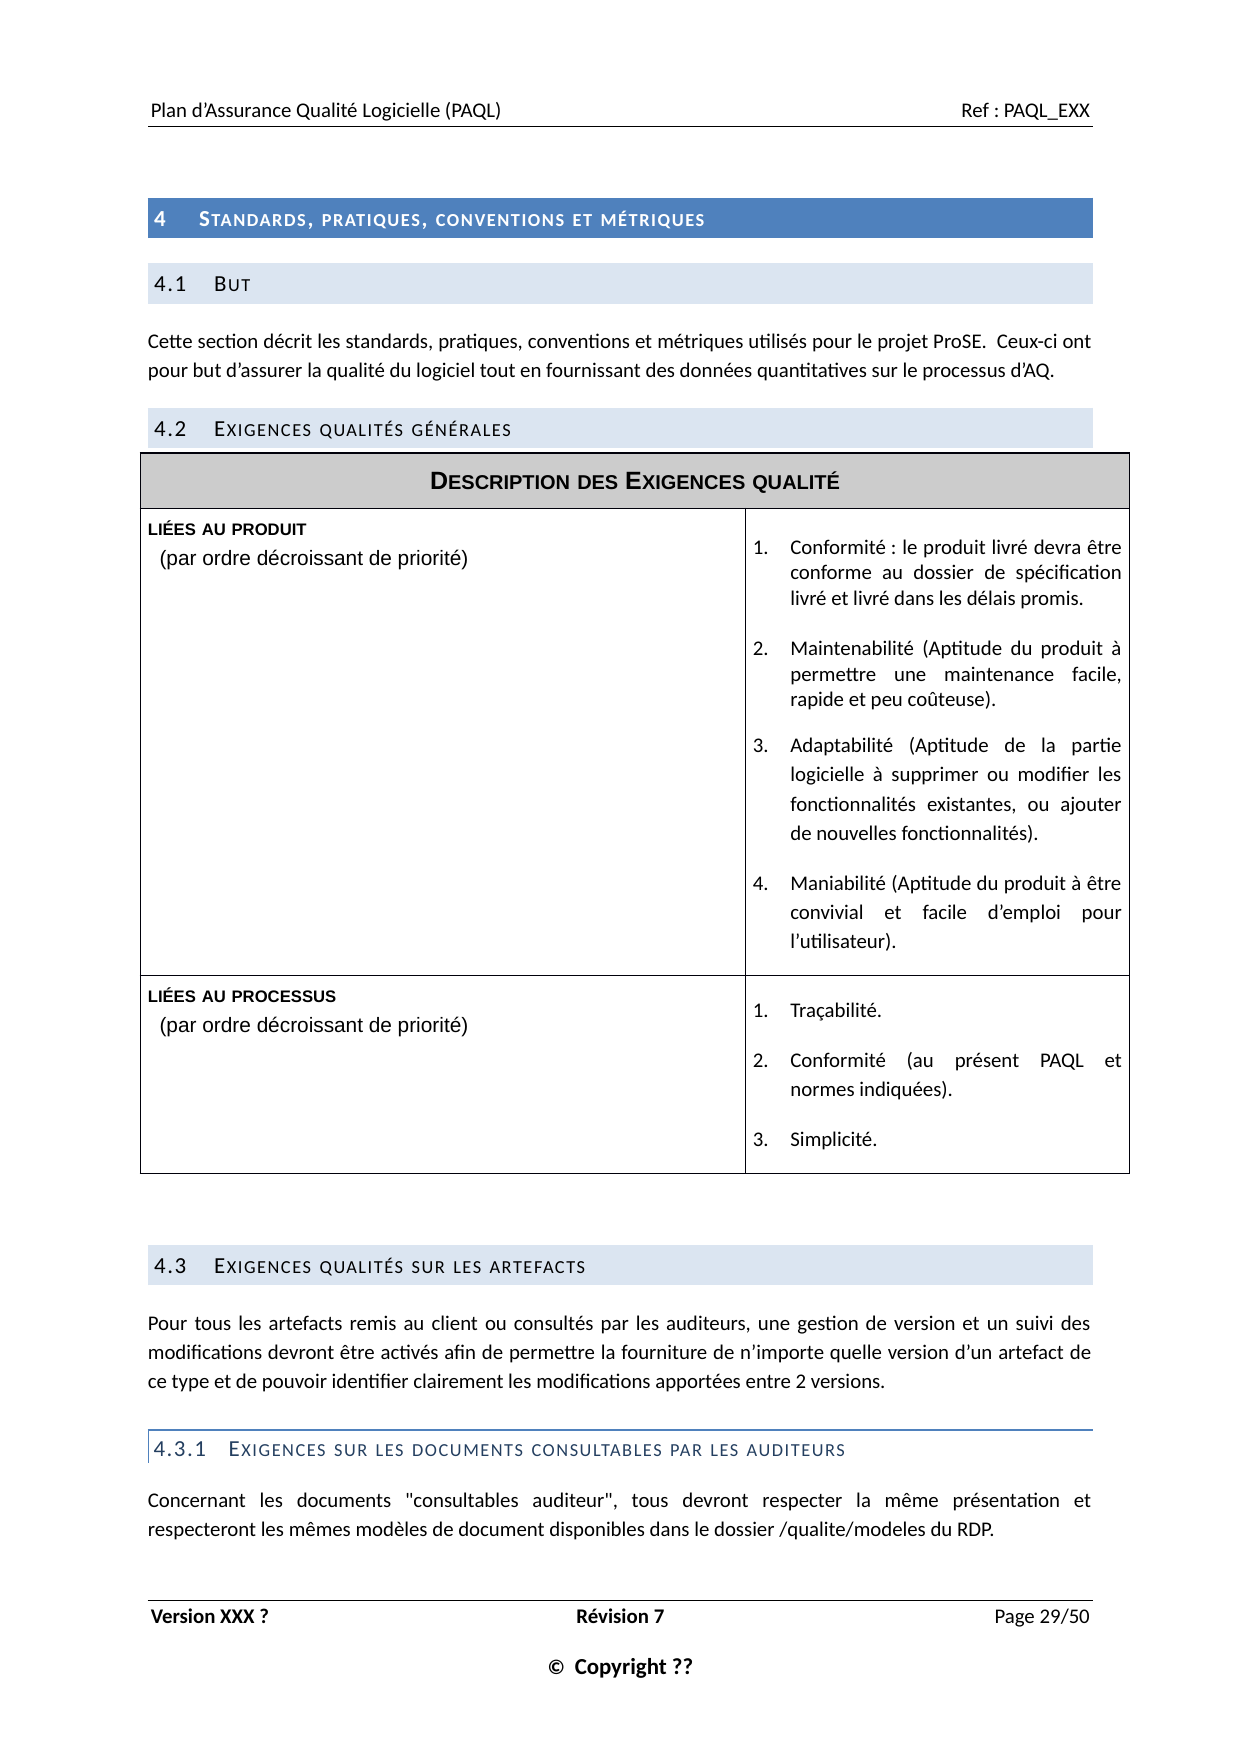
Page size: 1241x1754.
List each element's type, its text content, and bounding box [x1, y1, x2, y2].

table_cell liées au produit (par ordre décroissant de priorité) [141, 509, 745, 974]
text Pour tous les artefacts remis au client ou consultés par les auditeurs, une gestion de version et un suivi des modifications devront être activés afin de permettre la fourniture de n’importe quelle version d’un artefact de ce type et de pouvoir identifier clairement les modifications apportées entre 2 versions. [148, 1310, 1093, 1394]
table_cell liées au processus (par ordre décroissant de priorité) [141, 976, 745, 1172]
subtitle But [154, 269, 1086, 297]
text Cette section décrit les standards, pratiques, conventions et métriques utilisés pour le projet ProSE. Ceux-ci ont pour but d’assurer la qualité du logiciel tout en fournissant des données quantitatives sur le processus d’AQ. [148, 328, 1093, 383]
subtitle Exigences qualités générales [154, 414, 1086, 442]
text Concernant les documents "consultables auditeur", tous devront respecter la même présentation et respecteront les mêmes modèles de document disponibles dans le dossier /qualite/modeles du RDP. [148, 1487, 1093, 1542]
subtitle Standards, pratiques, conventions et métriques [154, 204, 1086, 232]
subtitle Exigences sur les documents consultables par les auditeurs [149, 1431, 1093, 1463]
table_cell Traçabilité. Conformité (au présent PAQL et normes indiquées). Simplicité. [746, 976, 1129, 1172]
subtitle Exigences qualités sur les artefacts [154, 1251, 1086, 1279]
table_cell Conformité : le produit livré devra être conforme au dossier de spécification livré et livré dans les délais promis. Maintenabilité (Aptitude du produit à permettre une maintenance facile, rapide et peu coûteuse). Adaptabilité (Aptitude de la partie logicielle à supprimer ou modifier les fonctionnalités existantes, ou ajouter de nouvelles fonctionnalités). Maniabilité (Aptitude du produit à être convivial et facile d’emploi pour l’utilisateur). [746, 509, 1129, 974]
table_header Description des Exigences qualité [141, 454, 1129, 508]
